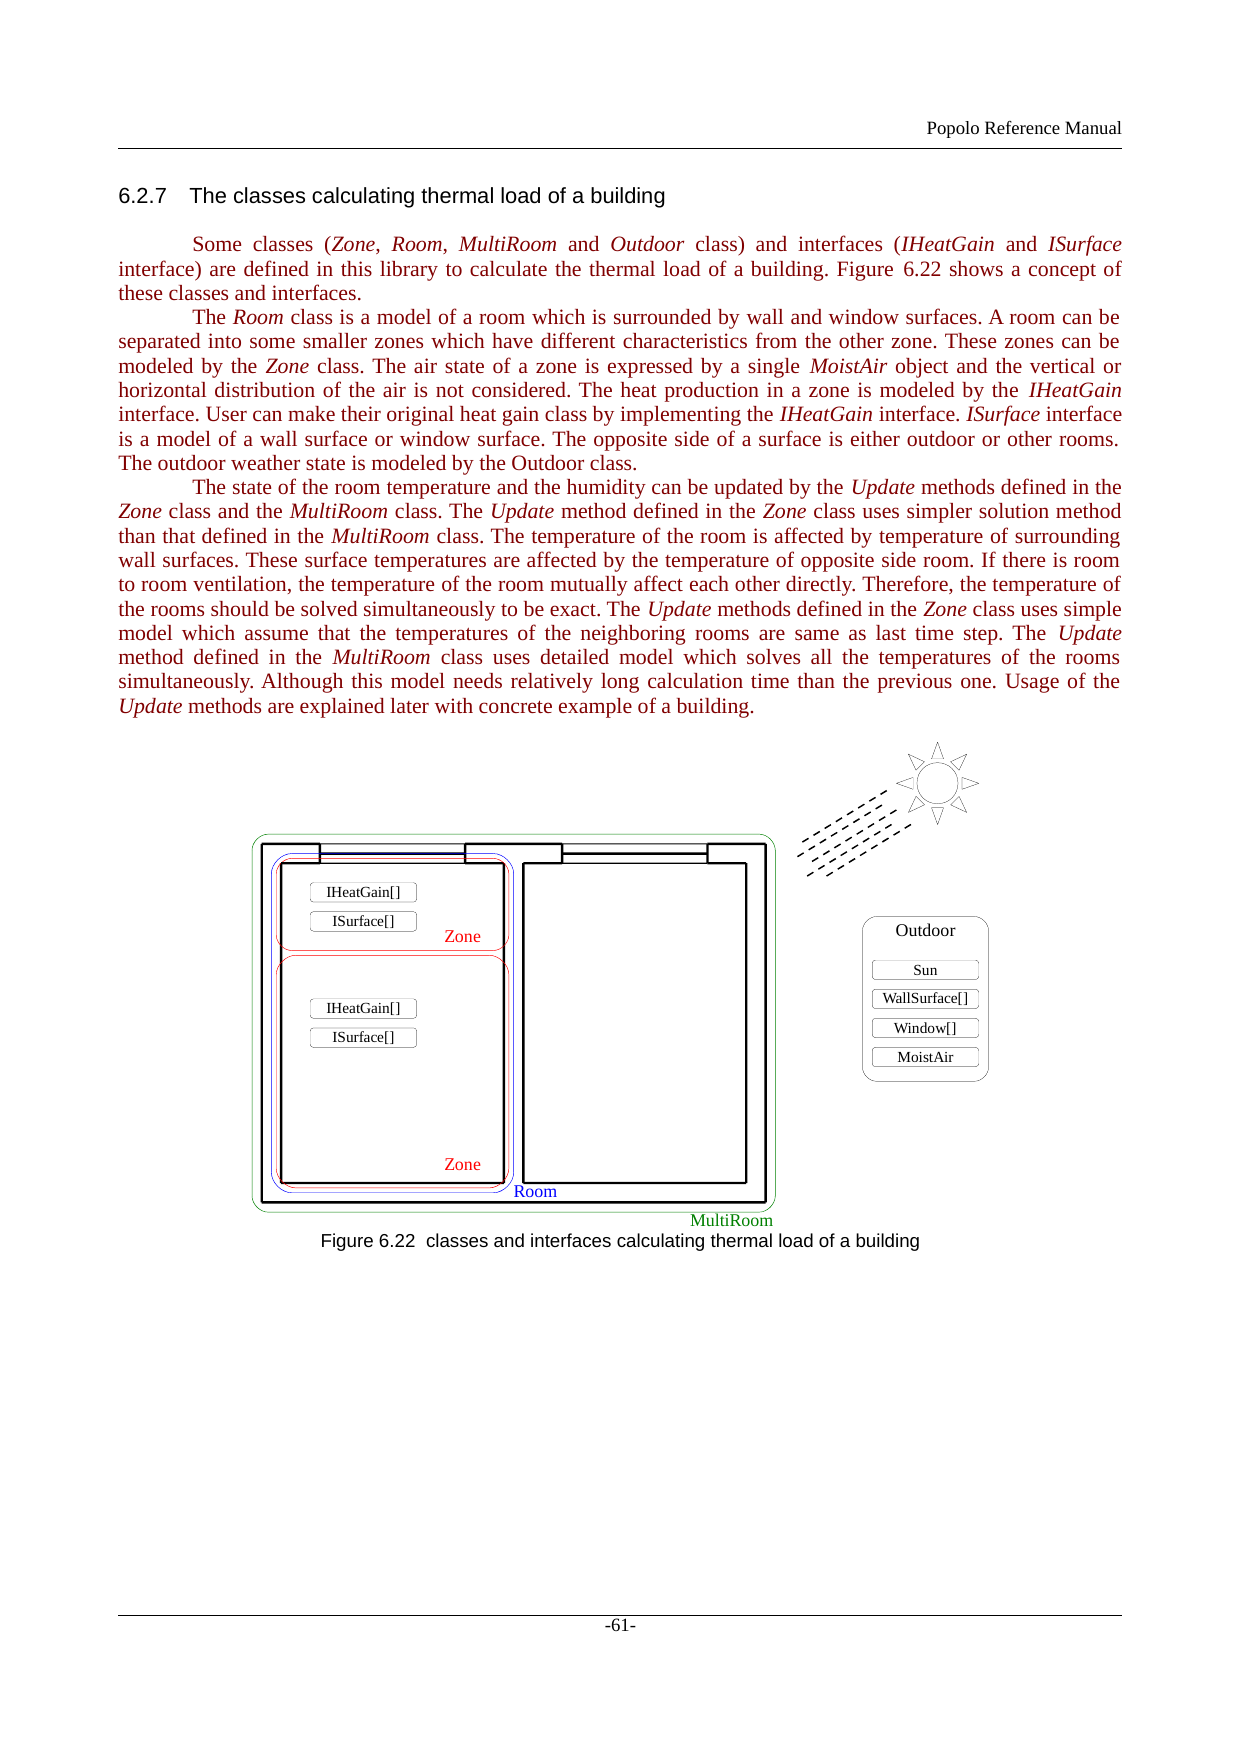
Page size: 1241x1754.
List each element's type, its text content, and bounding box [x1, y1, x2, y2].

text The Room class is a model of a room which is surrounded by wall and window surfaces. A room can be separated into some smaller zones which have different characteristics from the other zone. These zones can be modeled by the Zone class. The air state of a zone is expressed by a single MoistAir object and the vertical or horizontal distribution of the air is not considered. The heat production in a zone is modeled by the IHeatGain interface. User can make their original heat gain class by implementing the IHeatGain interface. ISurface interface is a model of a wall surface or window surface. The opposite side of a surface is either outdoor or other rooms. The outdoor weather state is modeled by the Outdoor class. [118, 305, 1122, 475]
subtitle The classes calculating thermal load of a building [118, 184, 1122, 208]
text Some classes (Zone, Room, MultiRoom and Outdoor class) and interfaces (IHeatGain and ISurface interface) are defined in this library to calculate the thermal load of a building. Figure 6.22 shows a concept of these classes and interfaces. [118, 232, 1122, 305]
text The state of the room temperature and the humidity can be updated by the Update methods defined in the Zone class and the MultiRoom class. The Update method defined in the Zone class uses simpler solution method than that defined in the MultiRoom class. The temperature of the room is affected by temperature of surrounding wall surfaces. These surface temperatures are affected by the temperature of opposite side room. If there is room to room ventilation, the temperature of the room mutually affect each other directly. Therefore, the temperature of the rooms should be solved simultaneously to be exact. The Update methods defined in the Zone class uses simple model which assume that the temperatures of the neighboring rooms are same as last time step. The Update method defined in the MultiRoom class uses detailed model which solves all the temperatures of the rooms simultaneously. Although this model needs relatively long calculation time than the previous one. Usage of the Update methods are explained later with concrete example of a building. [118, 475, 1122, 718]
text Figure 6.22 classes and interfaces calculating thermal load of a building [118, 742, 1122, 1252]
